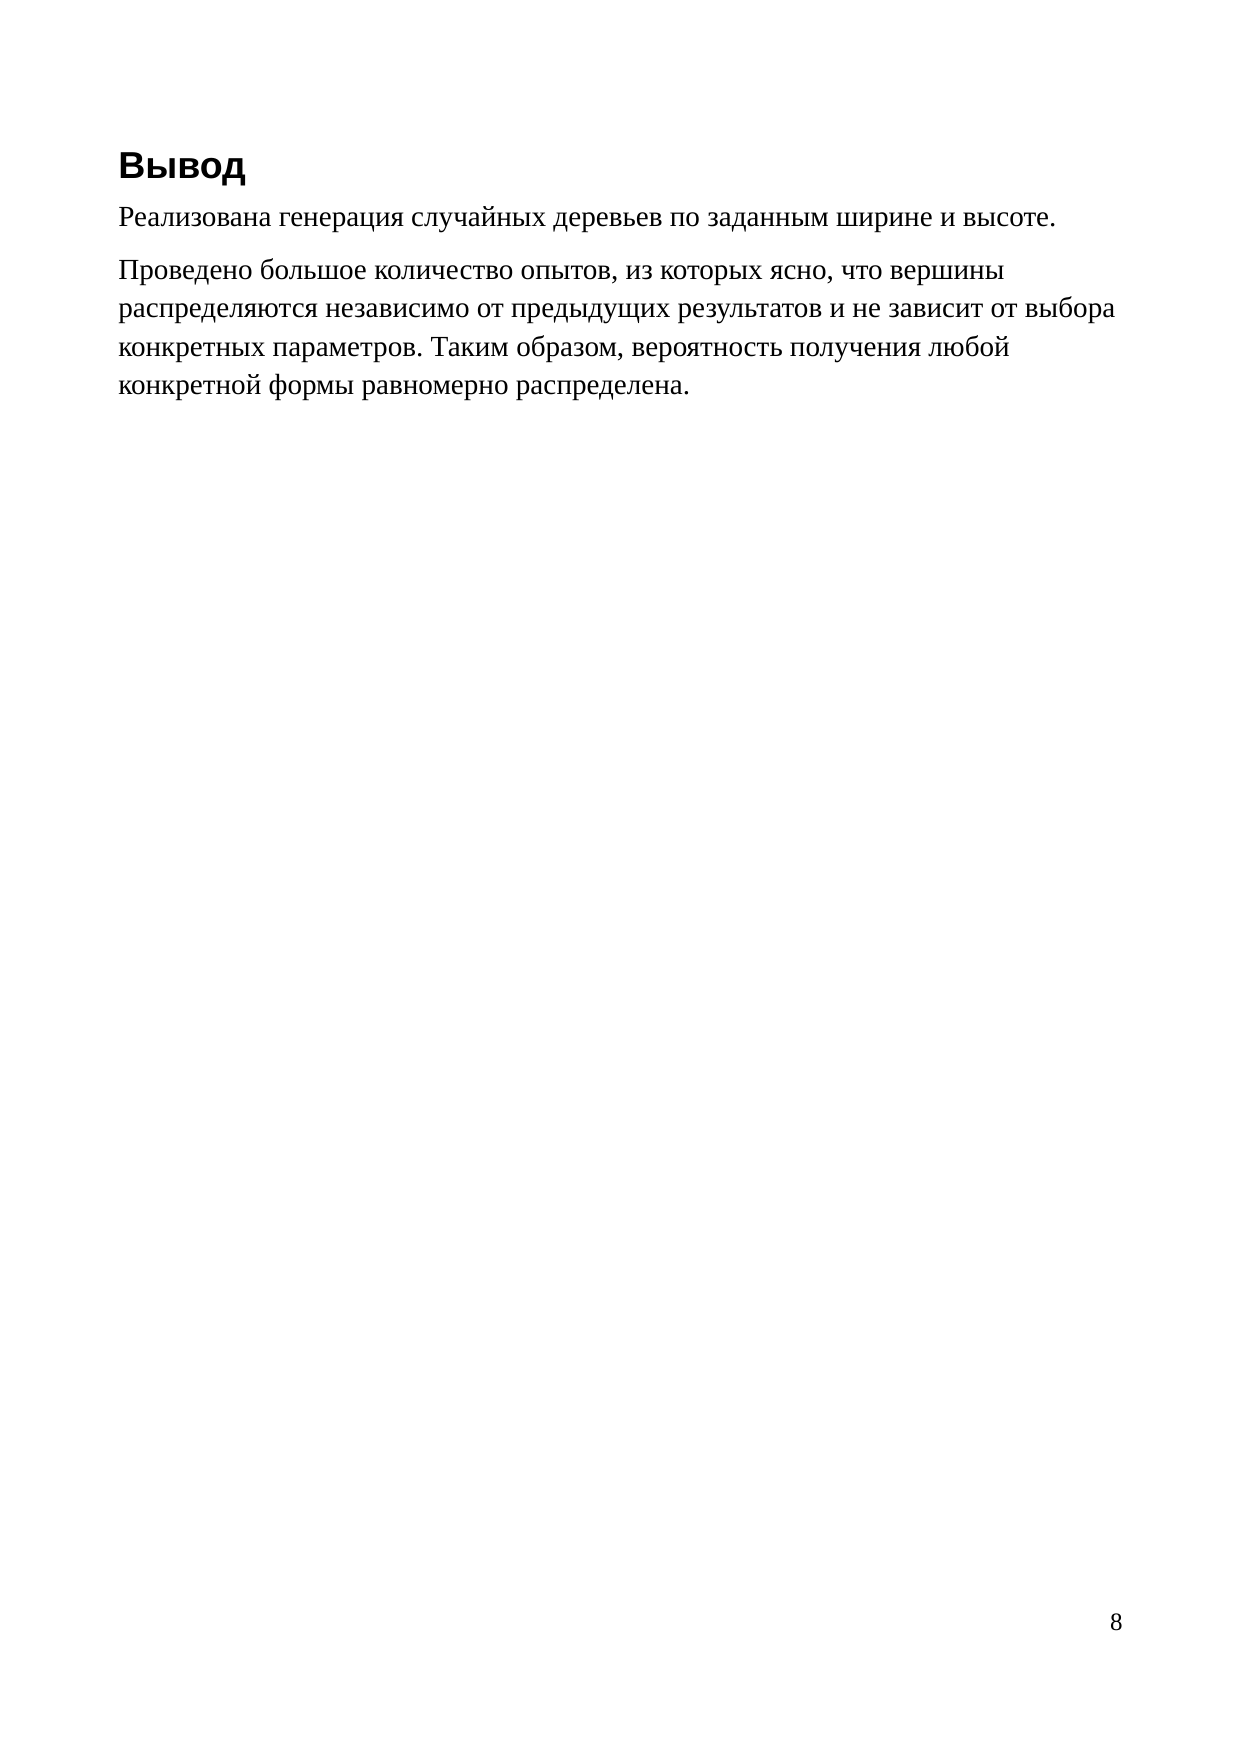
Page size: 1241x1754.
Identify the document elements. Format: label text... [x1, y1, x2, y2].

text Проведено большое количество опытов, из которых ясно, что вершины распределяются независимо от предыдущих результатов и не зависит от выбора конкретных параметров. Таким образом, вероятность получения любой конкретной формы равномерно распределена. [118, 252, 1122, 401]
subtitle Вывод [118, 143, 1122, 186]
text Реализована генерация случайных деревьев по заданным ширине и высоте. [118, 199, 1122, 232]
